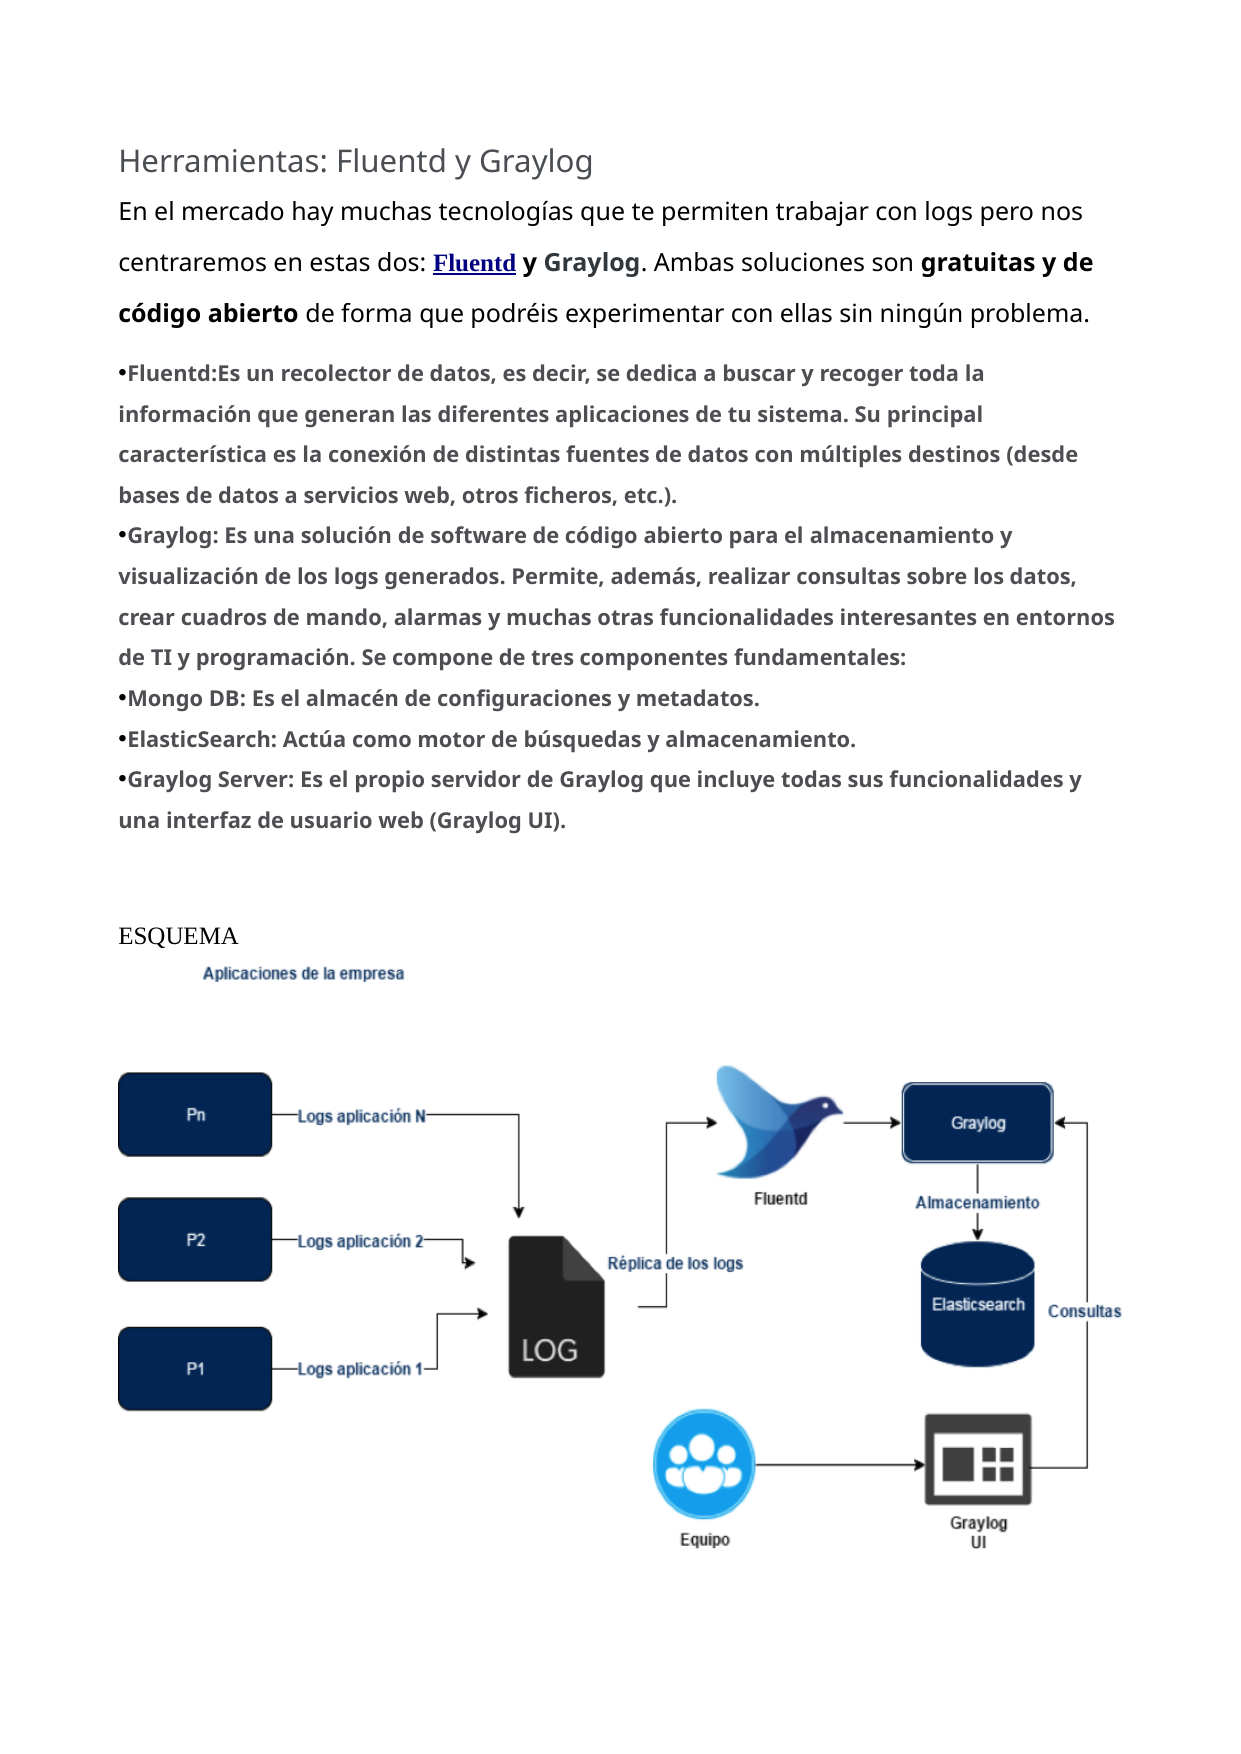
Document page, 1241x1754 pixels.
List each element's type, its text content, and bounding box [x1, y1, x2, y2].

list Mongo DB: Es el almacén de configuraciones y metadatos. [118, 672, 1122, 713]
list Fluentd:Es un recolector de datos, es decir, se dedica a buscar y recoger toda la información que generan las diferentes aplicaciones de tu sistema. Su principal característica es la conexión de distintas fuentes de datos con múltiples destinos (desde bases de datos a servicios web, otros ficheros, etc.). [118, 347, 1122, 510]
list ElasticSearch: Actúa como motor de búsquedas y almacenamiento. [118, 713, 1122, 753]
text En el mercado hay muchas tecnologías que te permiten trabajar con logs pero nos centraremos en estas dos: Fluentd y Graylog. Ambas soluciones son gratuitas y de código abierto de forma que podréis experimentar con ellas sin ningún problema. [118, 194, 1122, 330]
picture [118, 949, 1123, 1552]
subtitle Herramientas: Fluentd y Graylog [118, 139, 1122, 182]
list Graylog Server: Es el propio servidor de Graylog que incluye todas sus funcionalidades y una interfaz de usuario web (Graylog UI). [118, 753, 1122, 835]
text ESQUEMA [118, 921, 1122, 949]
list Graylog: Es una solución de software de código abierto para el almacenamiento y visualización de los logs generados. Permite, además, realizar consultas sobre los datos, crear cuadros de mando, alarmas y muchas otras funcionalidades interesantes en entornos de TI y programación. Se compone de tres componentes fundamentales: [118, 510, 1122, 672]
